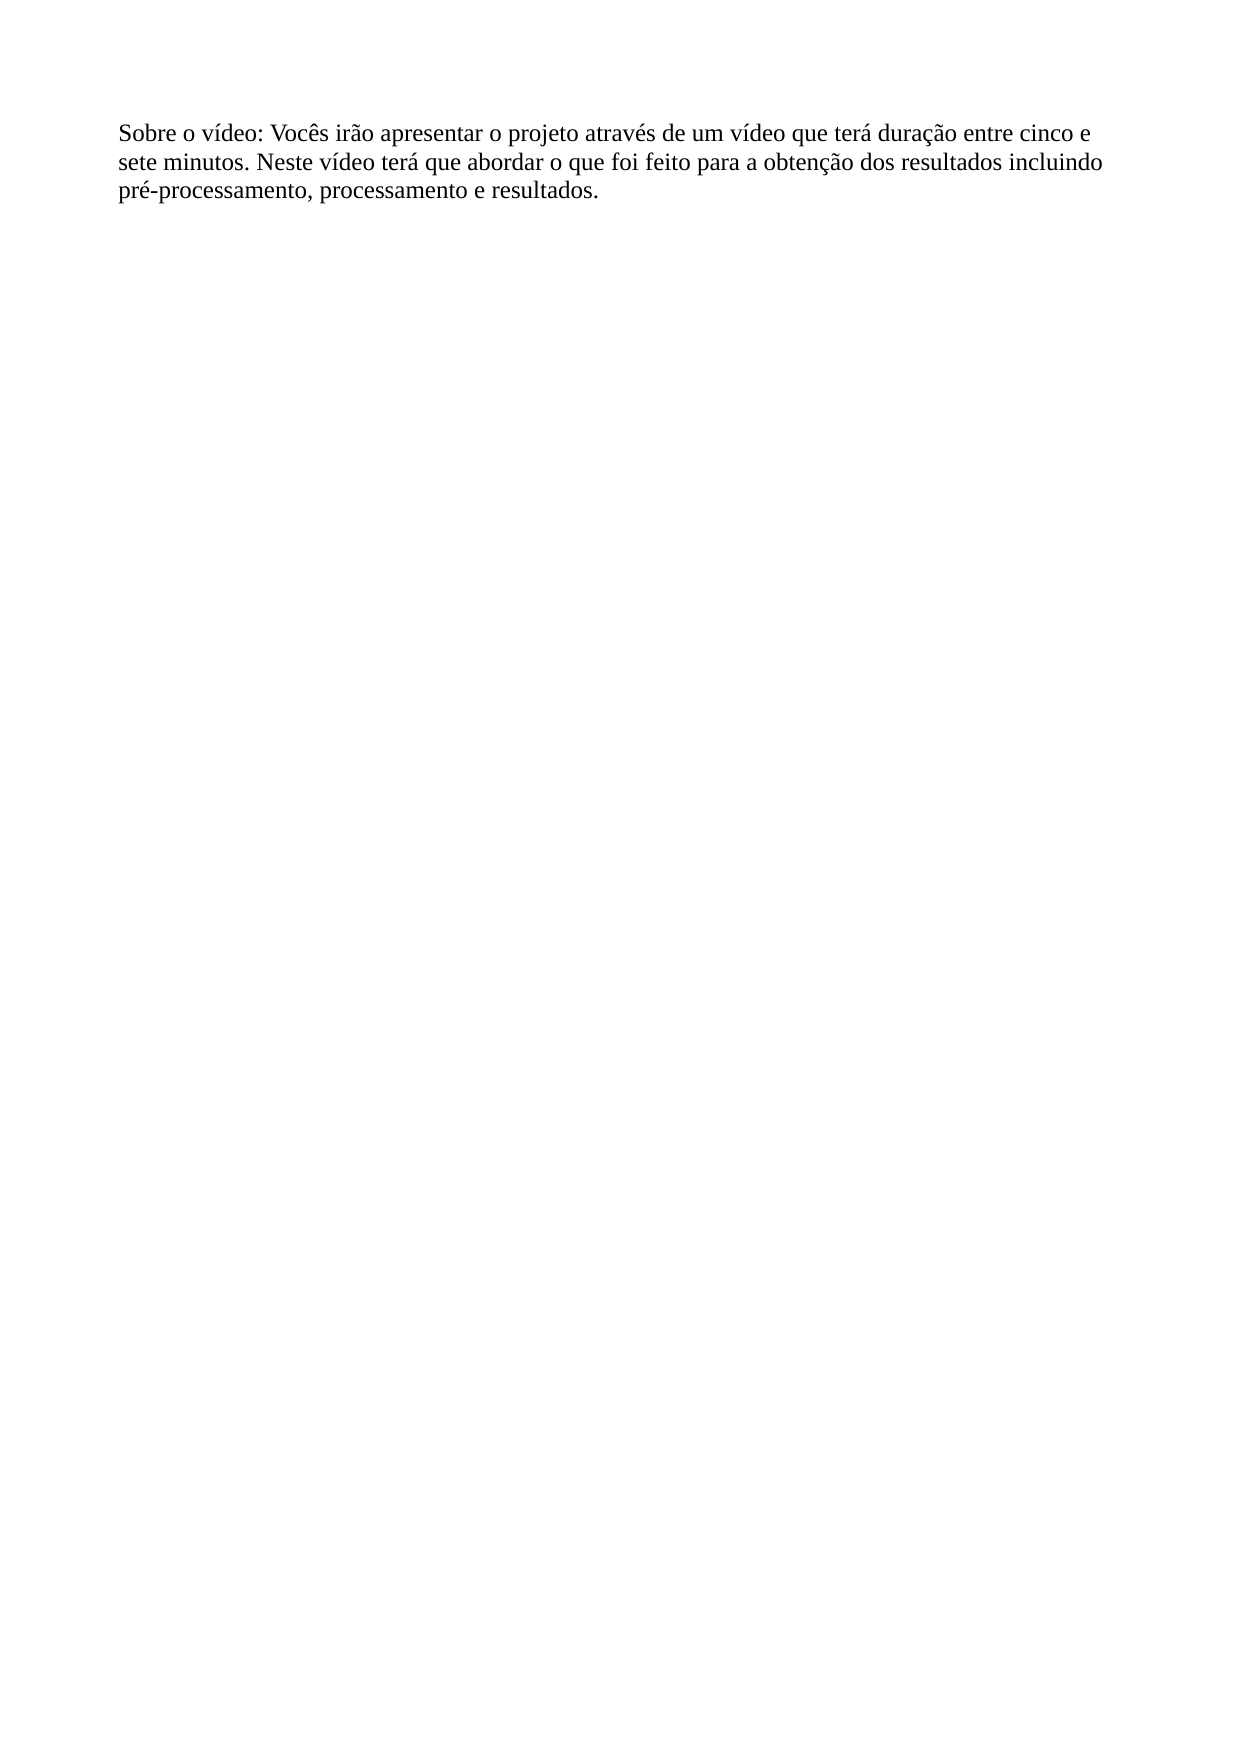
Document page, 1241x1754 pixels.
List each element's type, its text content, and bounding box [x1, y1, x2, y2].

text Sobre o vídeo: Vocês irão apresentar o projeto através de um vídeo que terá duração entre cinco e sete minutos. Neste vídeo terá que abordar o que foi feito para a obtenção dos resultados incluindo pré-processamento, processamento e resultados. [118, 118, 1122, 204]
